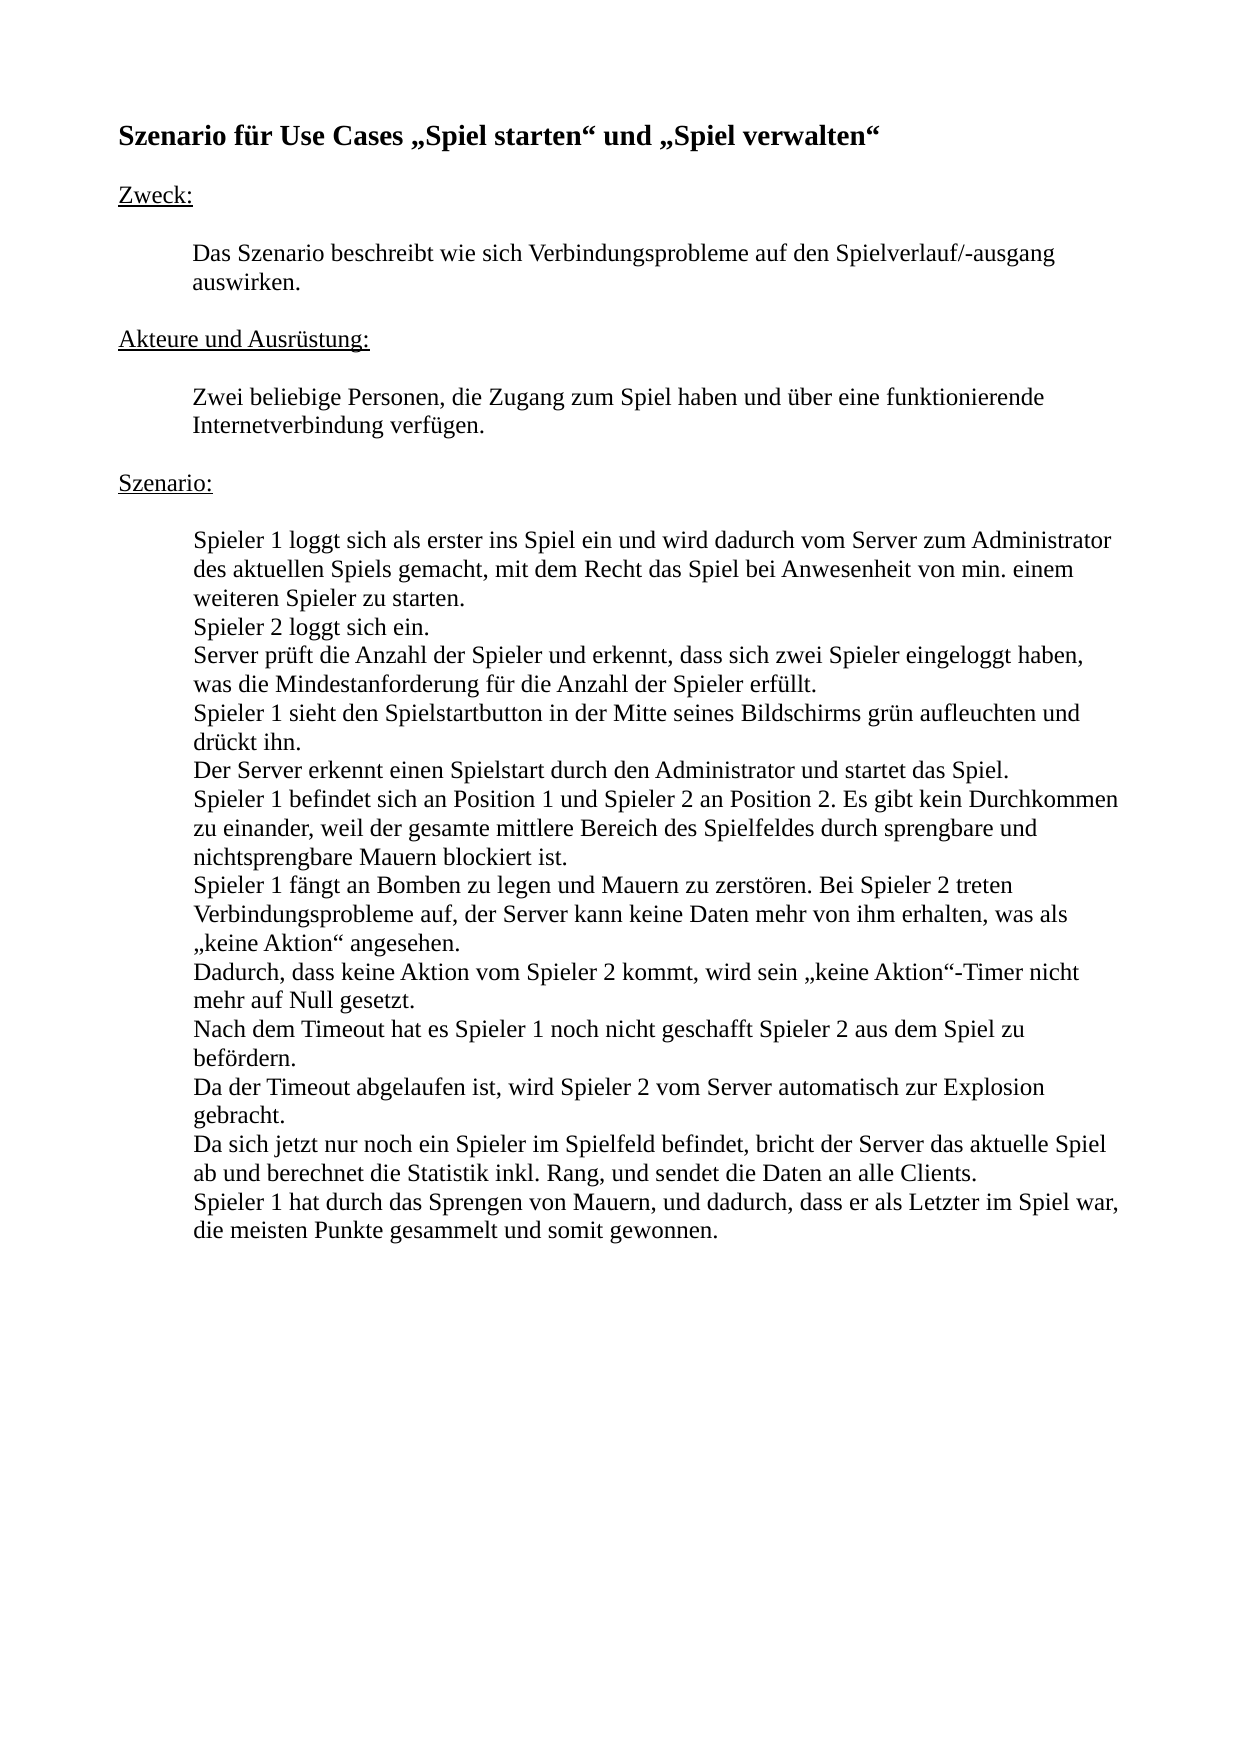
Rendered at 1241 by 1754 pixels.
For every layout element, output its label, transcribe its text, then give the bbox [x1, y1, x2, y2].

list Spieler 1 sieht den Spielstartbutton in der Mitte seines Bildschirms grün aufleuchten und drückt ihn. [156, 698, 1122, 755]
list Spieler 1 hat durch das Sprengen von Mauern, und dadurch, dass er als Letzter im Spiel war, die meisten Punkte gesammelt und somit gewonnen. [156, 1187, 1122, 1244]
list Server prüft die Anzahl der Spieler und erkennt, dass sich zwei Spieler eingeloggt haben, was die Mindestanforderung für die Anzahl der Spieler erfüllt. [156, 640, 1122, 698]
text Zwei beliebige Personen, die Zugang zum Spiel haben und über eine funktionierende Internetverbindung verfügen. [118, 382, 1122, 439]
list Da der Timeout abgelaufen ist, wird Spieler 2 vom Server automatisch zur Explosion gebracht. [156, 1072, 1122, 1129]
text Szenario für Use Cases „Spiel starten“ und „Spiel verwalten“ [118, 118, 1122, 152]
list Spieler 1 loggt sich als erster ins Spiel ein und wird dadurch vom Server zum Administrator des aktuellen Spiels gemacht, mit dem Recht das Spiel bei Anwesenheit von min. einem weiteren Spieler zu starten. [156, 525, 1122, 612]
list Spieler 1 befindet sich an Position 1 und Spieler 2 an Position 2. Es gibt kein Durchkommen zu einander, weil der gesamte mittlere Bereich des Spielfeldes durch sprengbare und nichtsprengbare Mauern blockiert ist. [156, 784, 1122, 870]
list Spieler 1 fängt an Bomben zu legen und Mauern zu zerstören. Bei Spieler 2 treten Verbindungsprobleme auf, der Server kann keine Daten mehr von ihm erhalten, was als „keine Aktion“ angesehen. [156, 870, 1122, 957]
text Das Szenario beschreibt wie sich Verbindungsprobleme auf den Spielverlauf/-ausgang auswirken. [118, 238, 1122, 295]
text Akteure und Ausrüstung: [118, 324, 1122, 353]
list Spieler 2 loggt sich ein. [156, 612, 1122, 640]
list Dadurch, dass keine Aktion vom Spieler 2 kommt, wird sein „keine Aktion“-Timer nicht mehr auf Null gesetzt. [156, 957, 1122, 1014]
list Da sich jetzt nur noch ein Spieler im Spielfeld befindet, bricht der Server das aktuelle Spiel ab und berechnet die Statistik inkl. Rang, und sendet die Daten an alle Clients. [156, 1129, 1122, 1187]
text Szenario: [118, 468, 1122, 497]
list Nach dem Timeout hat es Spieler 1 noch nicht geschafft Spieler 2 aus dem Spiel zu befördern. [156, 1014, 1122, 1072]
text Zweck: [118, 180, 1122, 209]
list Der Server erkennt einen Spielstart durch den Administrator und startet das Spiel. [156, 755, 1122, 784]
